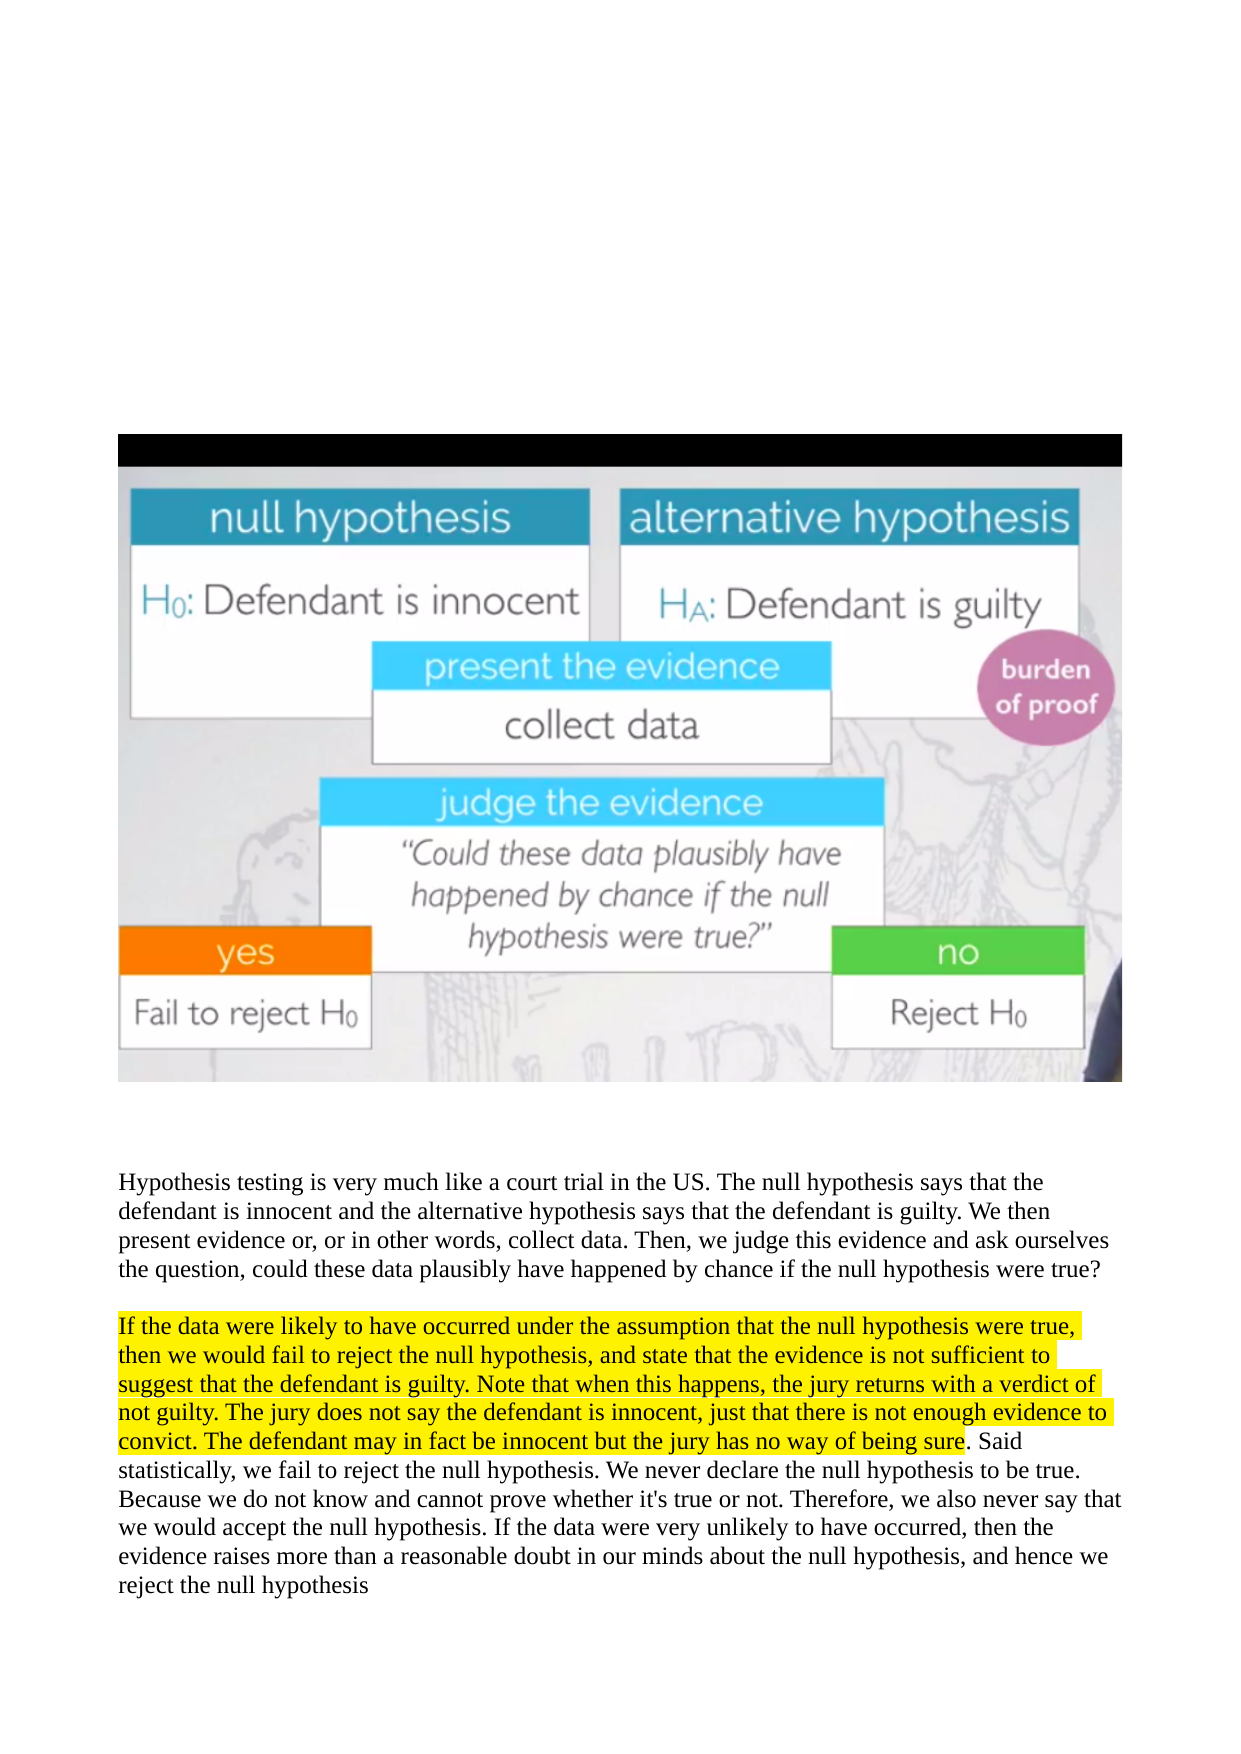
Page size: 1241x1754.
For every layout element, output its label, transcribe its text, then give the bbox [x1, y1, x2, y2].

text If the data were likely to have occurred under the assumption that the null hypothesis were true, then we would fail to reject the null hypothesis, and state that the evidence is not sufficient to suggest that the defendant is guilty. Note that when this happens, the jury returns with a verdict of not guilty. The jury does not say the defendant is innocent, just that there is not enough evidence to convict. The defendant may in fact be innocent but the jury has no way of being sure. Said statistically, we fail to reject the null hypothesis. We never declare the null hypothesis to be true. Because we do not know and cannot prove whether it's true or not. Therefore, we also never say that we would accept the null hypothesis. If the data were very unlikely to have occurred, then the evidence raises more than a reasonable doubt in our minds about the null hypothesis, and hence we reject the null hypothesis [118, 1311, 1122, 1599]
text Hypothesis testing is very much like a court trial in the US. The null hypothesis says that the defendant is innocent and the alternative hypothesis says that the defendant is guilty. We then present evidence or, or in other words, collect data. Then, we judge this evidence and ask ourselves the question, could these data plausibly have happened by chance if the null hypothesis were true? [118, 1167, 1122, 1282]
picture [118, 434, 1123, 1082]
